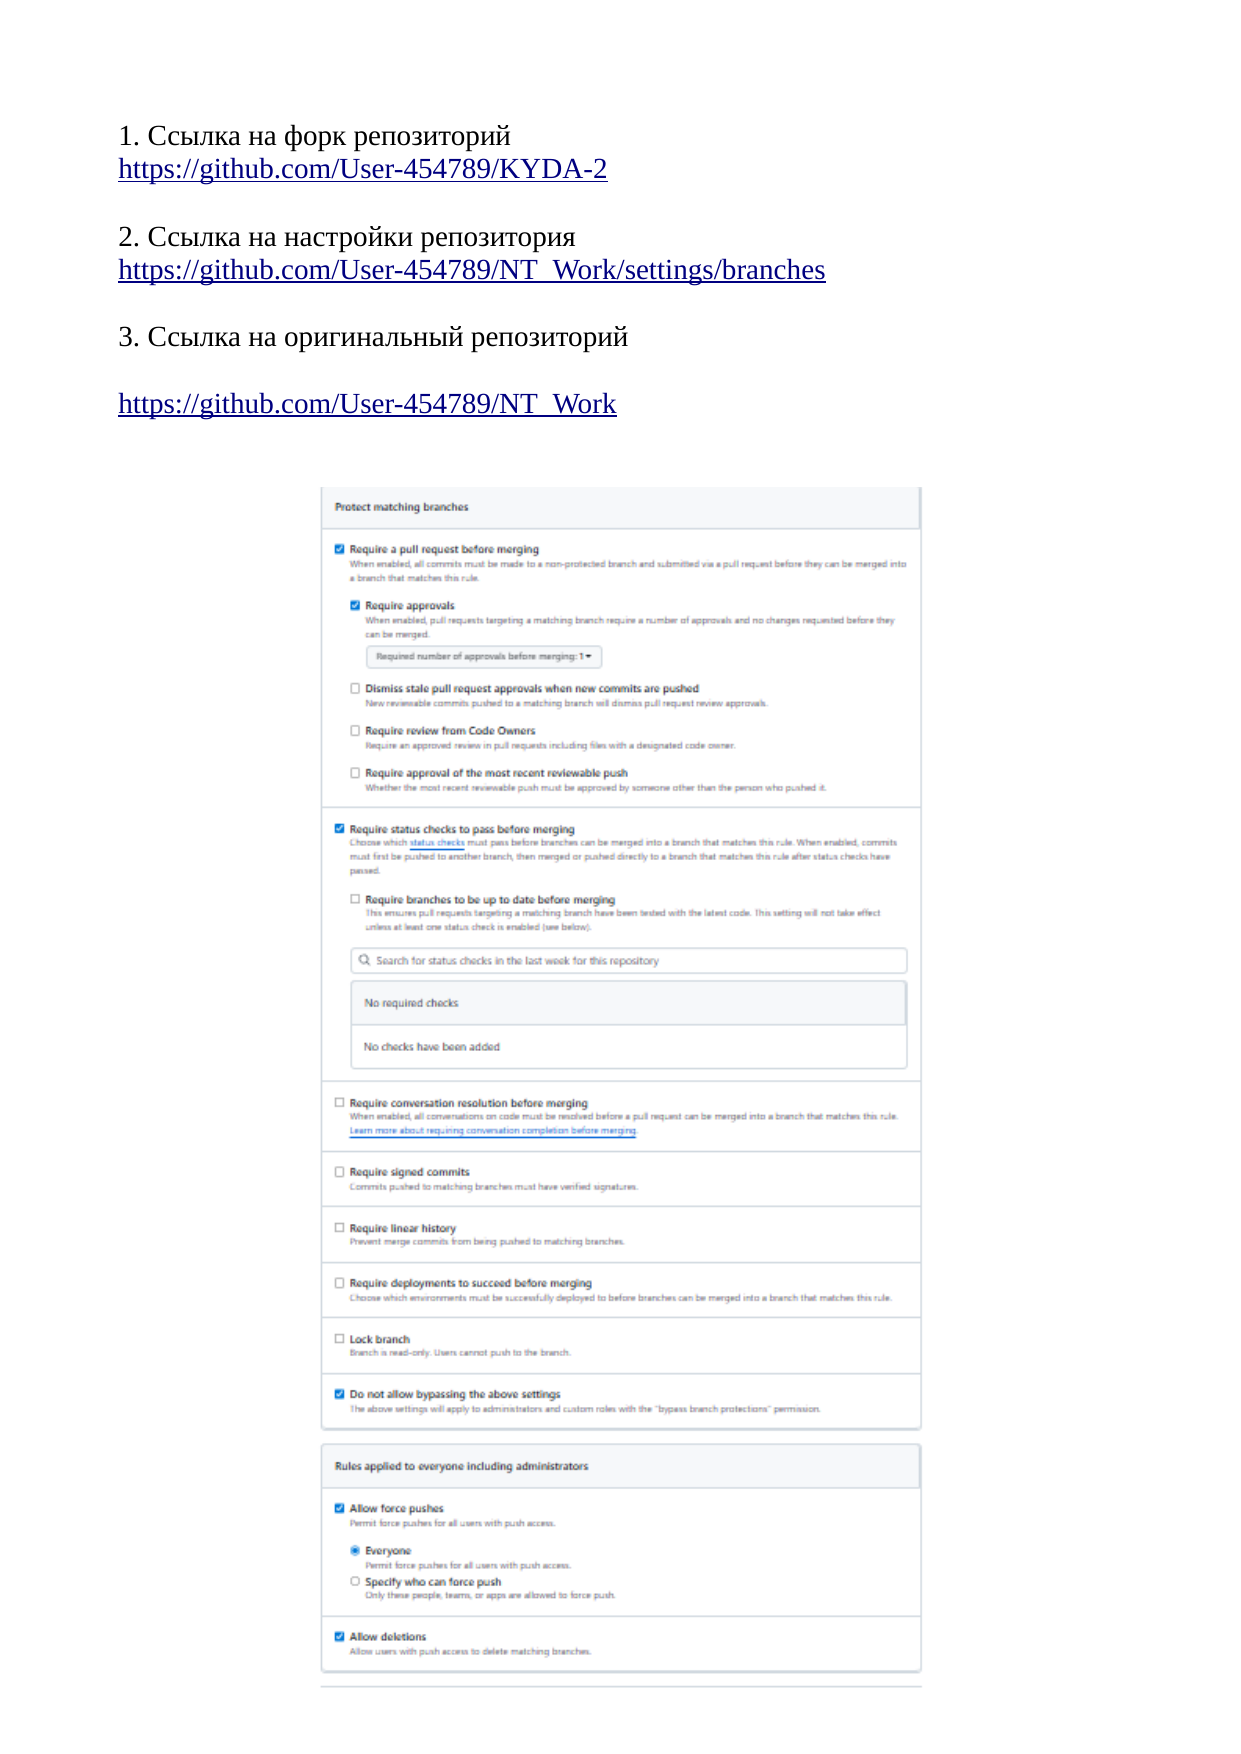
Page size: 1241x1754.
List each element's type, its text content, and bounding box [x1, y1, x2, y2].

text https://github.com/User-454789/NT_Work [118, 386, 1122, 420]
text 3. Ссылка на оригинальный репозиторий [118, 319, 1122, 353]
text 1. Ссылка на форк репозиторий [118, 118, 1122, 152]
text https://github.com/User-454789/KYDA-2 [118, 152, 1122, 185]
picture [310, 487, 930, 1694]
text 2. Ссылка на настройки репозитория [118, 219, 1122, 252]
text https://github.com/User-454789/NT_Work/settings/branches [118, 252, 1122, 286]
